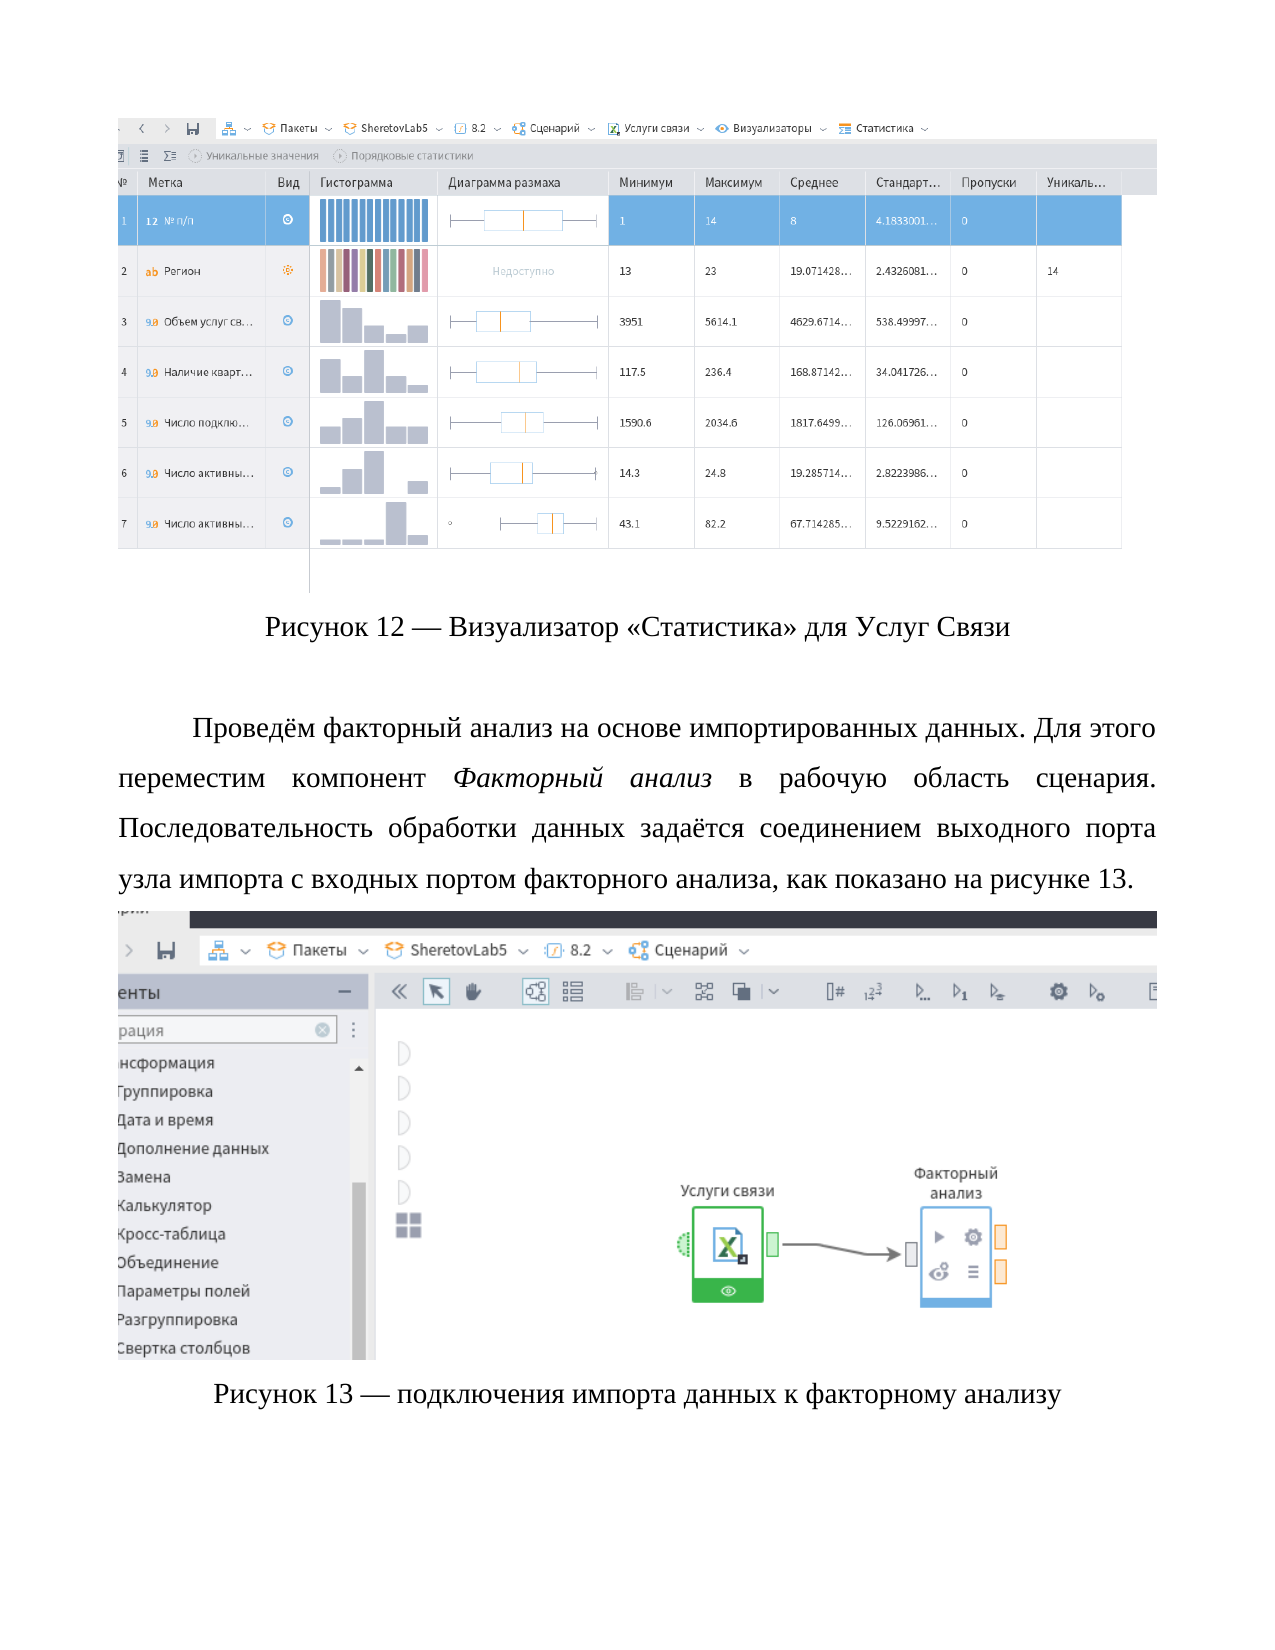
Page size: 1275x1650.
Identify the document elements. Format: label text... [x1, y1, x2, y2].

picture [118, 118, 1157, 593]
text Рисунок 12 — Визуализатор «Статистика» для Услуг Связи [118, 593, 1157, 643]
text Рисунок 13 — подключения импорта данных к факторному анализу [118, 1360, 1157, 1410]
text Проведём факторный анализ на основе импортированных данных. Для этого переместим компонент Факторный анализ в рабочую область сценария. Последовательность обработки данных задаётся соединением выходного порта узла импорта с входных портом факторного анализа, как показано на рисунке 13. [118, 710, 1157, 894]
picture [118, 911, 1157, 1360]
